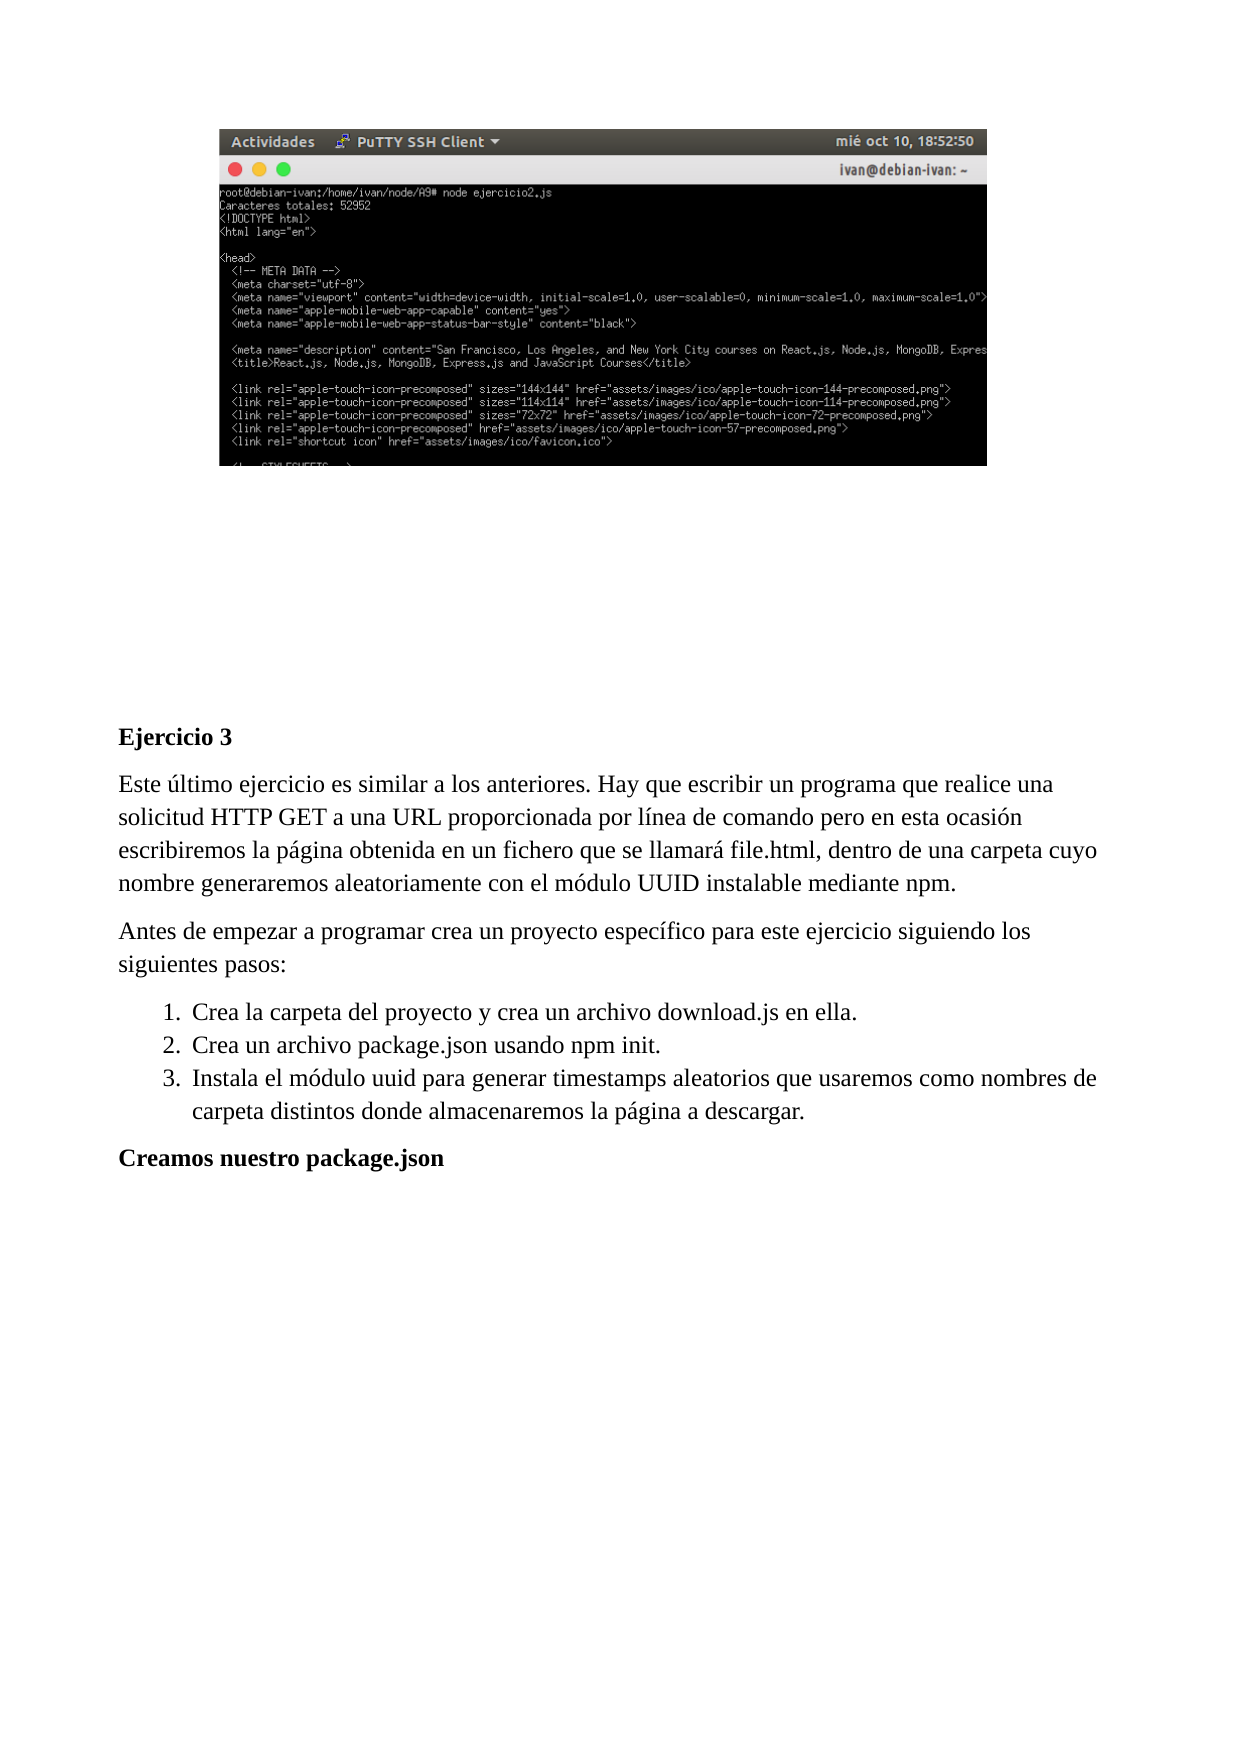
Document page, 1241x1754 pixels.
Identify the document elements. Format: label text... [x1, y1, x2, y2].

text Este último ejercicio es similar a los anteriores. Hay que escribir un programa que realice una solicitud HTTP GET a una URL proporcionada por línea de comando pero en esta ocasión escribiremos la página obtenida en un fichero que se llamará file.html, dentro de una carpeta cuyo nombre generaremos aleatoriamente con el módulo UUID instalable mediante npm. [118, 769, 1122, 897]
list Instala el módulo uuid para generar timestamps aleatorios que usaremos como nombres de carpeta distintos donde almacenaremos la página a descargar. [162, 1063, 1122, 1124]
text Creamos nuestro package.json [118, 1143, 1122, 1172]
list Crea la carpeta del proyecto y crea un archivo download.js en ella. [162, 997, 1122, 1026]
text Ejercicio 3 [118, 722, 1122, 751]
list Crea un archivo package.json usando npm init. [162, 1030, 1122, 1058]
text Antes de empezar a programar crea un proyecto específico para este ejercicio siguiendo los siguientes pasos: [118, 916, 1122, 978]
